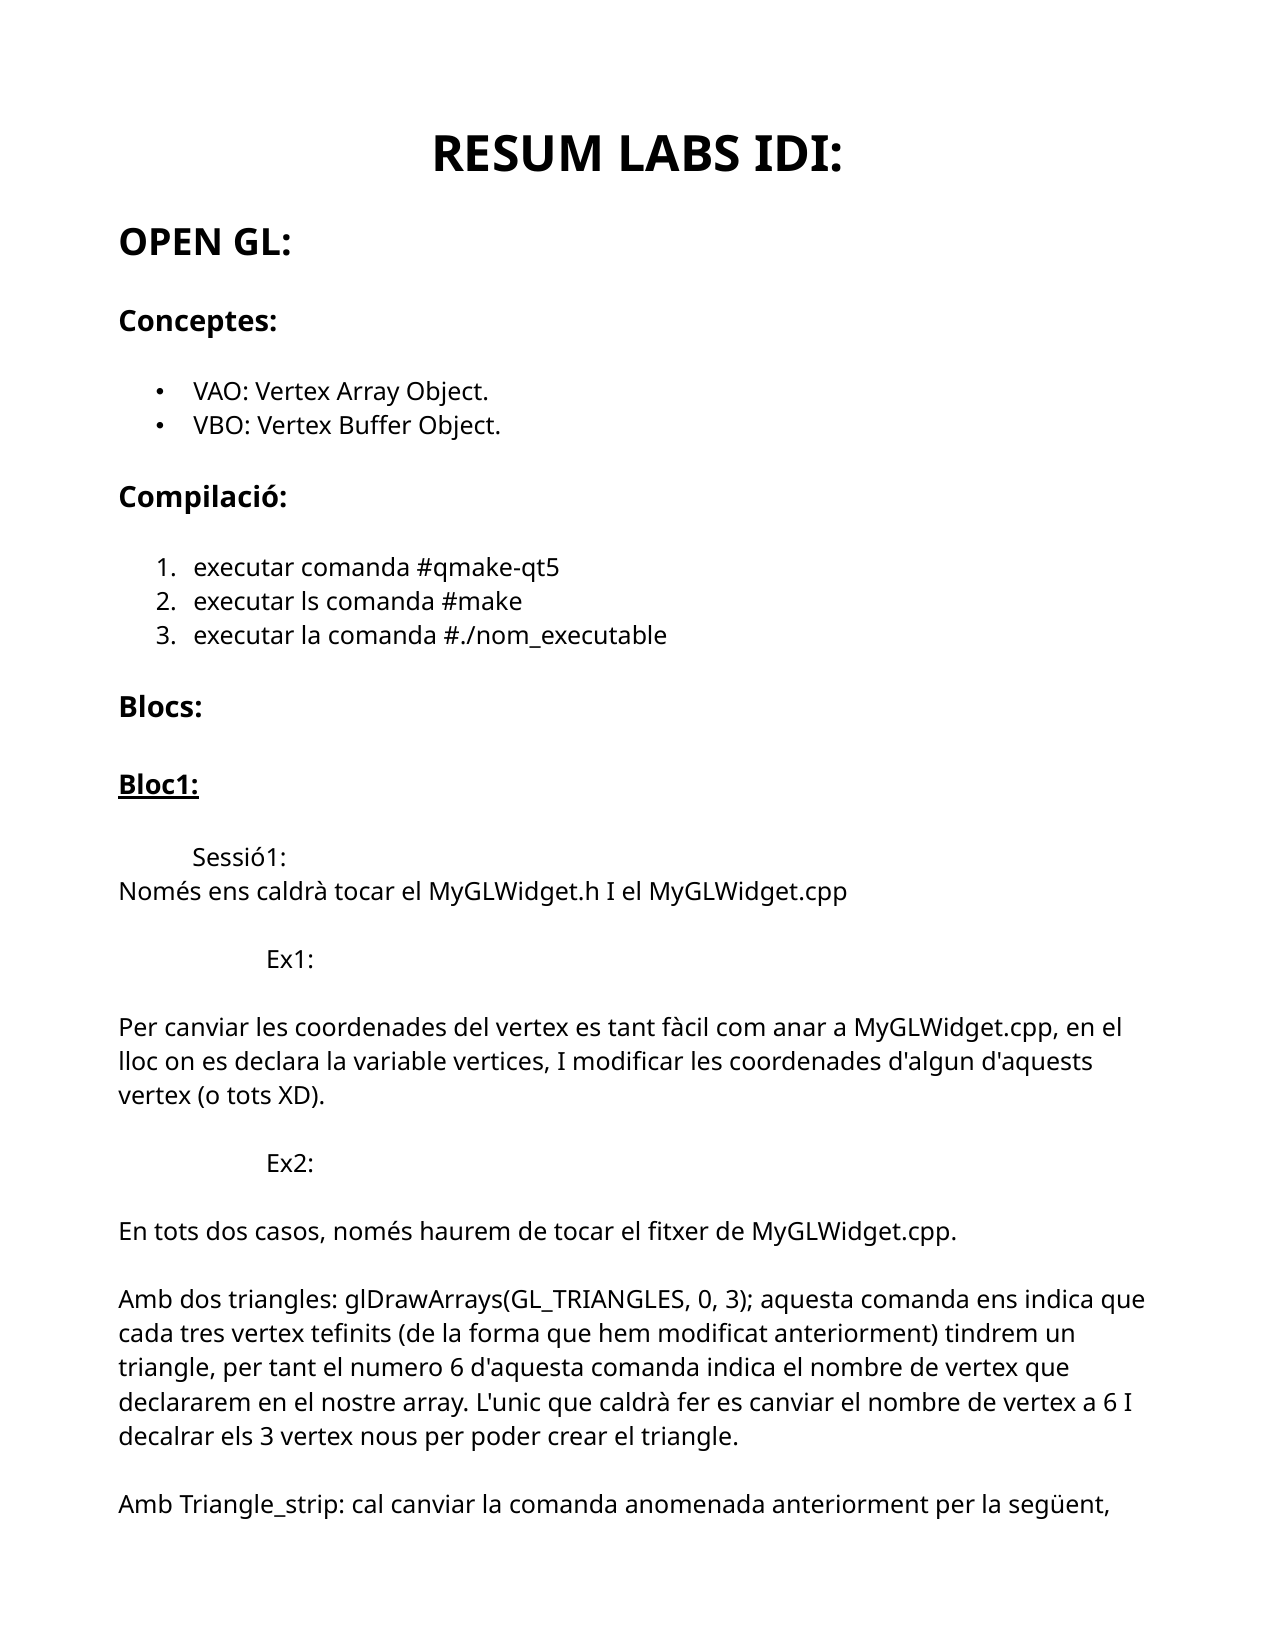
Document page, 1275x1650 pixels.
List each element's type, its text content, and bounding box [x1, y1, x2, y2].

text Sessió1: [118, 839, 1157, 873]
text Blocs: [118, 686, 1157, 726]
text Conceptes: [118, 300, 1157, 340]
text Amb Triangle_strip: cal canviar la comanda anomenada anteriorment per la següent, [118, 1486, 1157, 1520]
text Només ens caldrà tocar el MyGLWidget.h I el MyGLWidget.cpp [118, 873, 1157, 907]
list VAO: Vertex Array Object. [156, 374, 1157, 408]
list executar ls comanda #make [156, 584, 1157, 618]
text Ex1: [118, 941, 1157, 975]
list executar la comanda #./nom_executable [156, 618, 1157, 652]
text Bloc1: [118, 765, 1157, 802]
text Amb dos triangles: glDrawArrays(GL_TRIANGLES, 0, 3); aquesta comanda ens indica que cada tres vertex tefinits (de la forma que hem modificat anteriorment) tindrem un triangle, per tant el numero 6 d'aquesta comanda indica el nombre de vertex que declararem en el nostre array. L'unic que caldrà fer es canviar el nombre de vertex a 6 I decalrar els 3 vertex nous per poder crear el triangle. [118, 1282, 1157, 1452]
list VBO: Vertex Buffer Object. [156, 408, 1157, 442]
text Ex2: [118, 1146, 1157, 1180]
text Per canviar les coordenades del vertex es tant fàcil com anar a MyGLWidget.cpp, en el lloc on es declara la variable vertices, I modificar les coordenades d'algun d'aquests vertex (o tots XD). [118, 1009, 1157, 1112]
text En tots dos casos, només haurem de tocar el fitxer de MyGLWidget.cpp. [118, 1214, 1157, 1248]
text Compilació: [118, 476, 1157, 516]
text OPEN GL: [118, 215, 1157, 266]
text RESUM LABS IDI: [118, 118, 1157, 186]
list executar comanda #qmake-qt5 [156, 550, 1157, 584]
